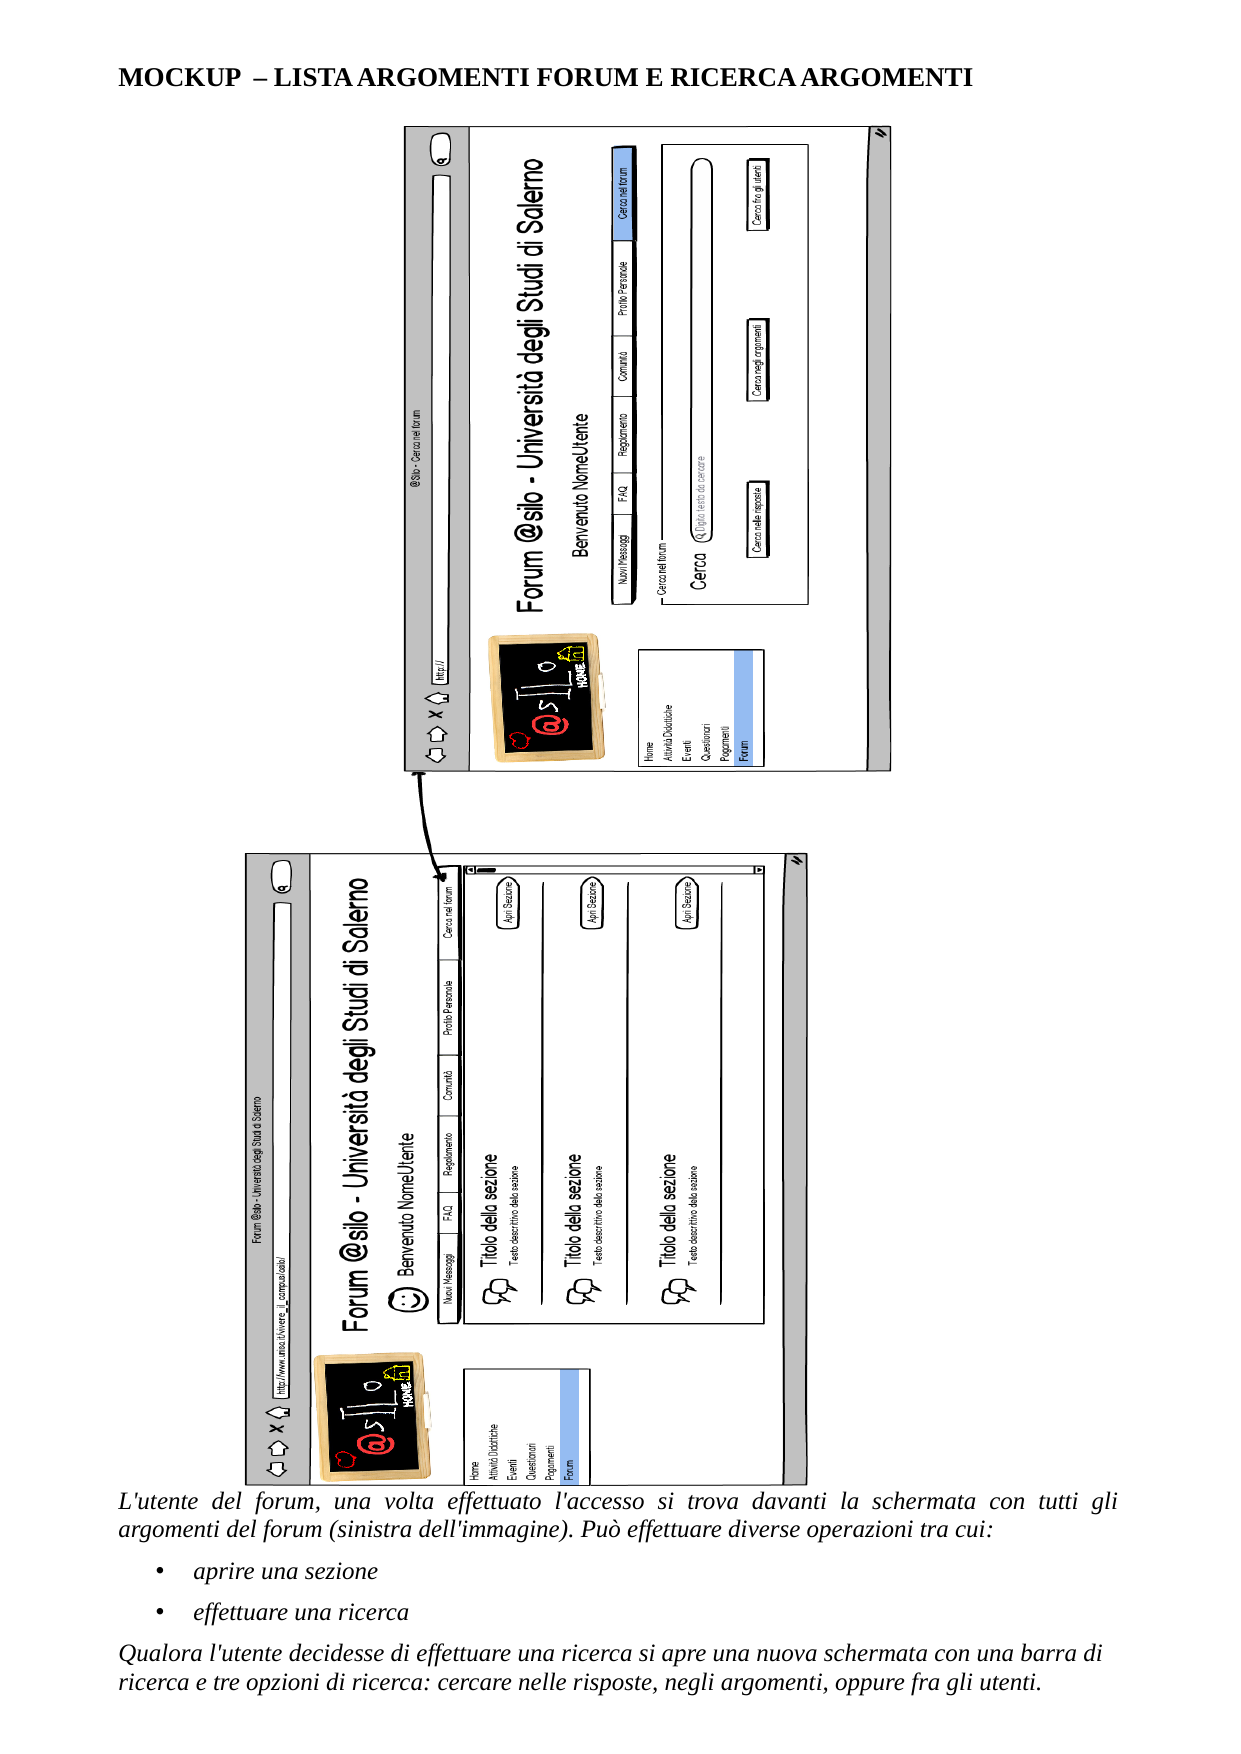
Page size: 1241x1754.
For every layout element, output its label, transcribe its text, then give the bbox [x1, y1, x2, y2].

picture [244, 125, 892, 1486]
list effettuare una ricerca [156, 1597, 1122, 1626]
text Qualora l'utente decidesse di effettuare una ricerca si apre una nuova schermata con una barra di ricerca e tre opzioni di ricerca: cercare nelle risposte, negli argomenti, oppure fra gli utenti. [118, 1638, 1122, 1696]
text MOCKUP – LISTA ARGOMENTI FORUM E RICERCA ARGOMENTI [118, 61, 1122, 92]
list aprire una sezione [156, 1556, 1122, 1584]
text L'utente del forum, una volta effettuato l'accesso si trova davanti la schermata con tutti gli argomenti del forum (sinistra dell'immagine). Può effettuare diverse operazioni tra cui: [118, 104, 1122, 1543]
